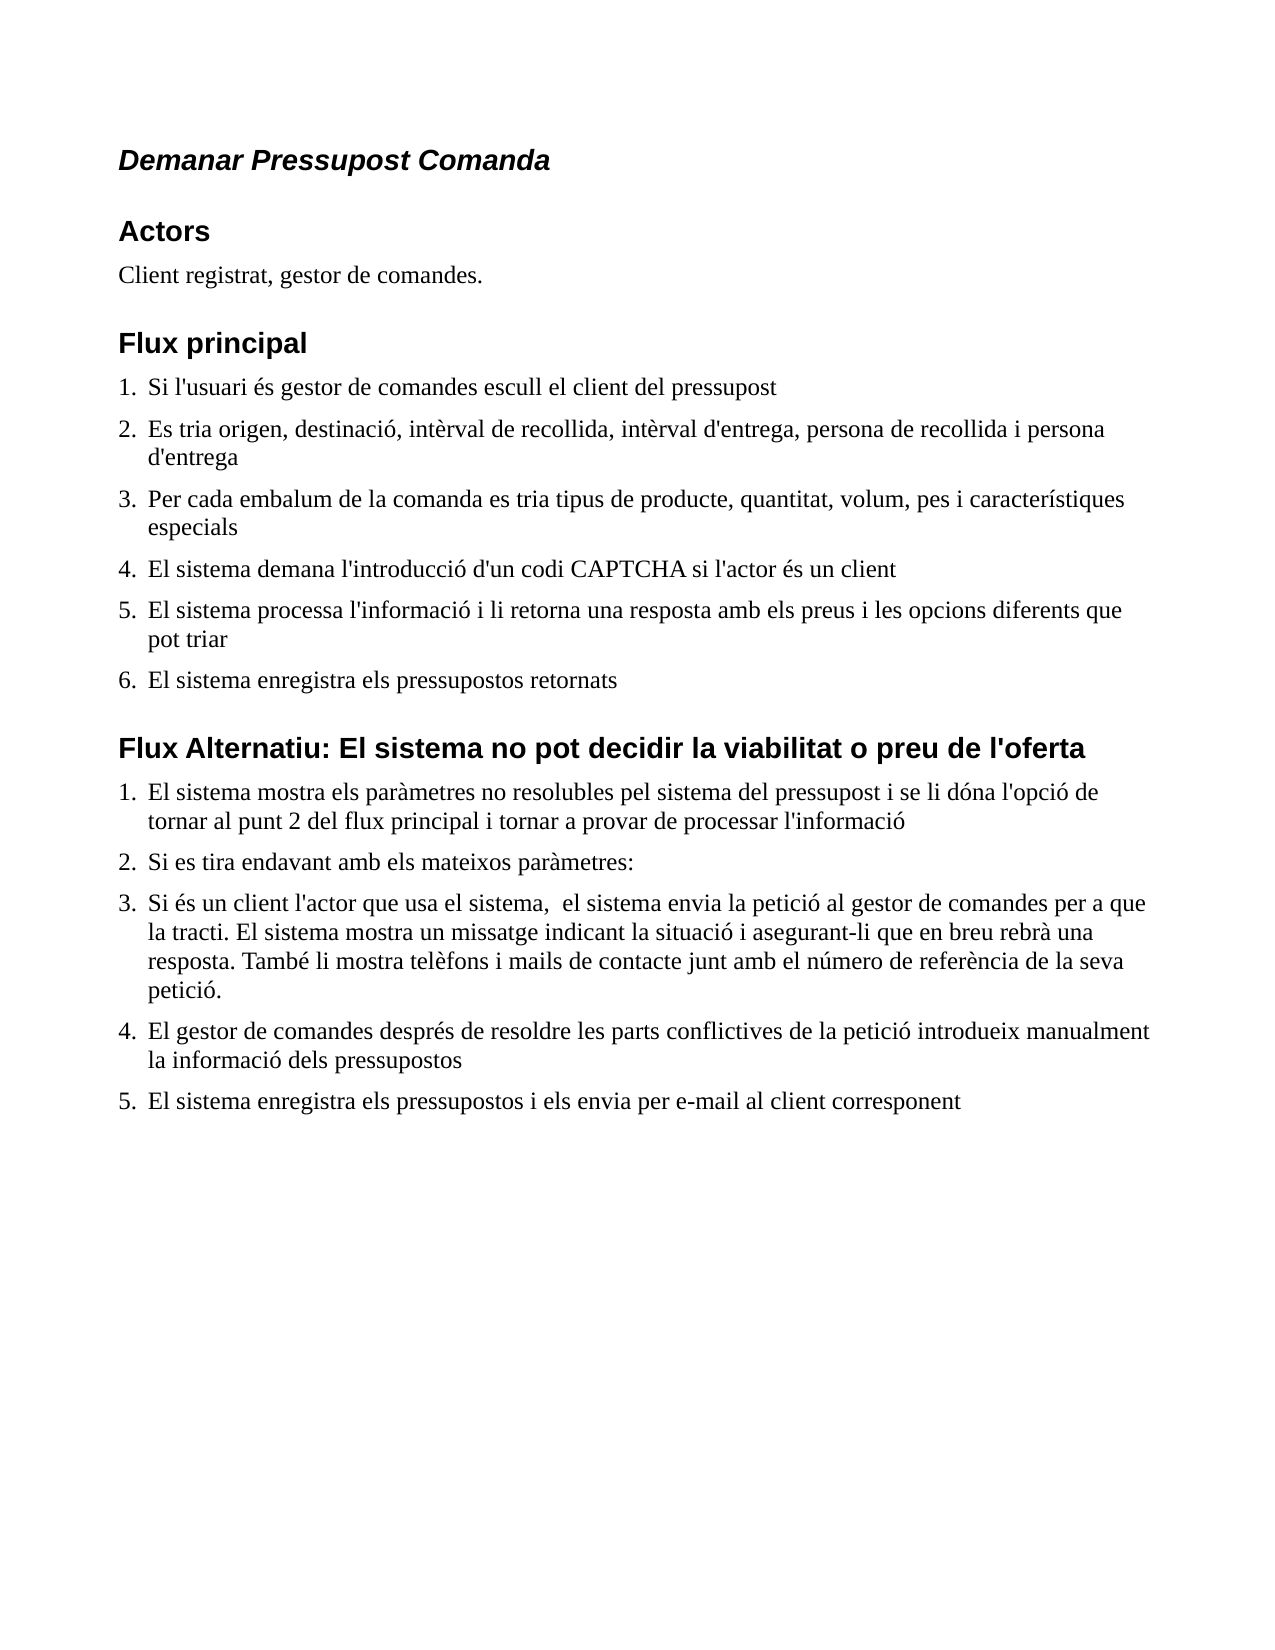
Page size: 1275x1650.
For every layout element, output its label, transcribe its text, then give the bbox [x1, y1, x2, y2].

subtitle Flux Alternatiu: El sistema no pot decidir la viabilitat o preu de l'oferta [118, 731, 1157, 765]
list El sistema enregistra els pressupostos i els envia per e-mail al client corresponent [118, 1086, 1157, 1115]
subtitle Flux principal [118, 326, 1157, 360]
list Si es tira endavant amb els mateixos paràmetres: [118, 847, 1157, 876]
subtitle Actors [118, 214, 1157, 248]
list El sistema mostra els paràmetres no resolubles pel sistema del pressupost i se li dóna l'opció de tornar al punt 2 del flux principal i tornar a provar de processar l'informació [118, 777, 1157, 835]
list Si és un client l'actor que usa el sistema, el sistema envia la petició al gestor de comandes per a que la tracti. El sistema mostra un missatge indicant la situació i asegurant-li que en breu rebrà una resposta. També li mostra telèfons i mails de contacte junt amb el número de referència de la seva petició. [118, 888, 1157, 1003]
subtitle Demanar Pressupost Comanda [118, 143, 1157, 177]
text Client registrat, gestor de comandes. [118, 260, 1157, 289]
list El gestor de comandes després de resoldre les parts conflictives de la petició introdueix manualment la informació dels pressupostos [118, 1016, 1157, 1073]
list Si l'usuari és gestor de comandes escull el client del pressupost [118, 372, 1157, 401]
list El sistema demana l'introducció d'un codi CAPTCHA si l'actor és un client [118, 554, 1157, 582]
list El sistema processa l'informació i li retorna una resposta amb els preus i les opcions diferents que pot triar [118, 595, 1157, 652]
list Es tria origen, destinació, intèrval de recollida, intèrval d'entrega, persona de recollida i persona d'entrega [118, 414, 1157, 471]
list El sistema enregistra els pressupostos retornats [118, 665, 1157, 694]
list Per cada embalum de la comanda es tria tipus de producte, quantitat, volum, pes i característiques especials [118, 484, 1157, 541]
